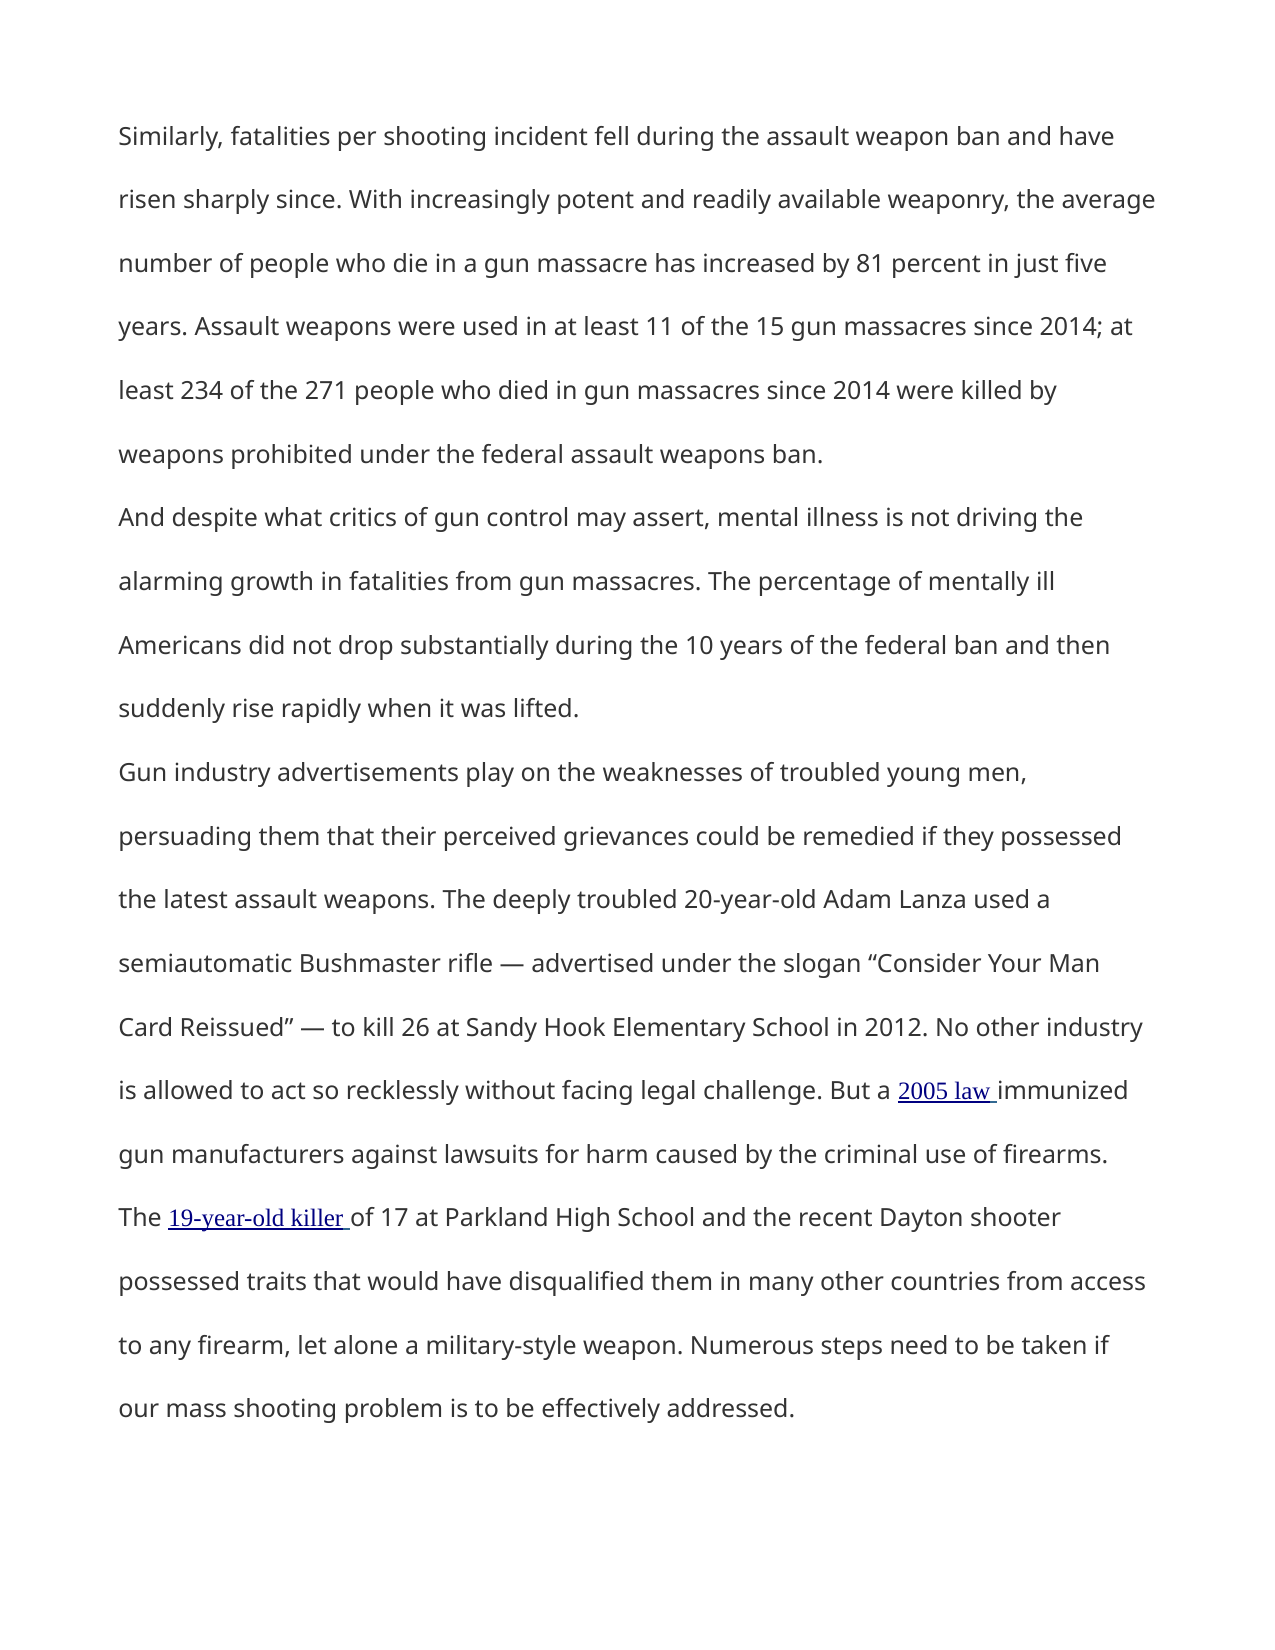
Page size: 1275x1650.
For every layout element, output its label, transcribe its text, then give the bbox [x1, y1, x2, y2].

text Similarly, fatalities per shooting incident fell during the assault weapon ban and have risen sharply since. With increasingly potent and readily available weaponry, the average number of people who die in a gun massacre has increased by 81 percent in just five years. Assault weapons were used in at least 11 of the 15 gun massacres since 2014; at least 234 of the 271 people who died in gun massacres since 2014 were killed by weapons prohibited under the federal assault weapons ban. [118, 118, 1157, 470]
text And despite what critics of gun control may assert, mental illness is not driving the alarming growth in fatalities from gun massacres. The percentage of mentally ill Americans did not drop substantially during the 10 years of the federal ban and then suddenly rise rapidly when it was lifted. [118, 500, 1157, 725]
text Gun industry advertisements play on the weaknesses of troubled young men, persuading them that their perceived grievances could be remedied if they possessed the latest assault weapons. The deeply troubled 20-year-old Adam Lanza used a semiautomatic Bushmaster rifle — advertised under the slogan “Consider Your Man Card Reissued” — to kill 26 at Sandy Hook Elementary School in 2012. No other industry is allowed to act so recklessly without facing legal challenge. But a 2005 law immunized gun manufacturers against lawsuits for harm caused by the criminal use of firearms. [118, 754, 1157, 1171]
text The 19-year-old killer of 17 at Parkland High School and the recent Dayton shooter possessed traits that would have disqualified them in many other countries from access to any firearm, let alone a military-style weapon. Numerous steps need to be taken if our mass shooting problem is to be effectively addressed. [118, 1200, 1157, 1425]
